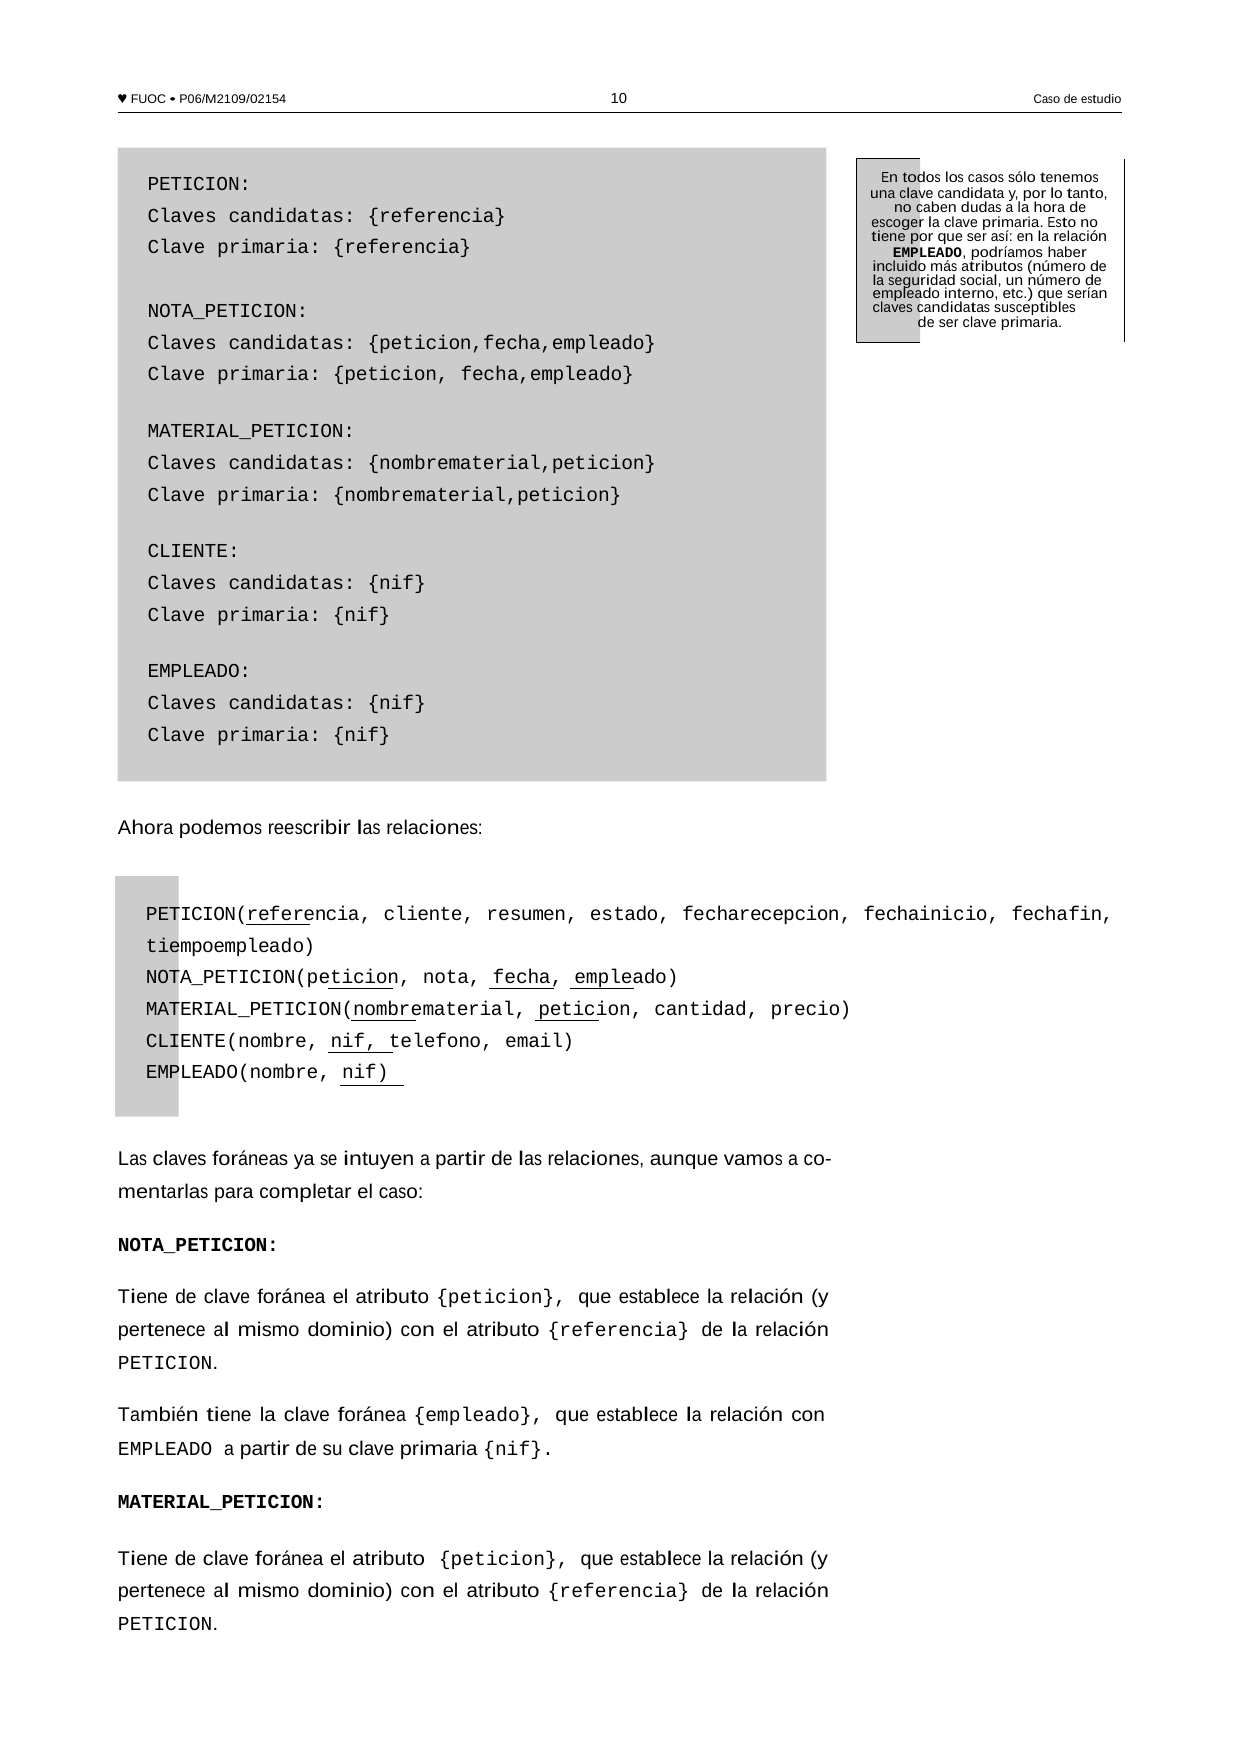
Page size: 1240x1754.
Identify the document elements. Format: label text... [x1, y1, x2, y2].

text una clave candidata y, por lo tanto, [921, 186, 1124, 201]
text En todos los casos sólo tenemos [921, 174, 1124, 186]
text MATERIAL_PETICION: [118, 1492, 1135, 1514]
text Ahora podemos reescribir las relaciones: [118, 820, 1135, 838]
text NOTA_PETICION: [118, 1234, 1135, 1257]
text Las claves foráneas ya se intuyen a partir de las relaciones, aunque vamos a co- [118, 1150, 1135, 1169]
text de ser clave primaria. [921, 316, 1124, 330]
text mentarlas para completar el caso: [118, 1180, 1135, 1202]
text  FUOC • P06/M2109/02154 10 Caso de estudio [118, 89, 1140, 106]
text NOTA_PETICION(peticion, nota, fecha, empleado) MATERIAL_PETICION(nombrematerial, peticion, cantidad, precio) CLIENTE(nombre, nif, telefono, email) [179, 967, 865, 1053]
text Tiene de clave foránea el atributo {peticion}, que establece la relación (y pertenece al mismo dominio) con el atributo {referencia} de la relación PETICION. [118, 1285, 829, 1375]
text EMPLEADO, podríamos haber incluido más atributos (número de la seguridad social, un número de empleado interno, etc.) que serían claves candidatas susceptibles [921, 245, 1113, 316]
text Tiene de clave foránea el atributo {peticion}, que establece la relación (y pertenece al mismo dominio) con el atributo {referencia} de la relación PETICION. [118, 1546, 829, 1636]
text También tiene la clave foránea {empleado}, que establece la relación con [118, 1403, 1135, 1427]
text EMPLEADO a partir de su clave primaria {nif}. [118, 1436, 1135, 1461]
text no caben dudas a la hora de escoger la clave primaria. Esto no tiene por que ser así: en la relación [921, 201, 1113, 245]
text PETICION(referencia, cliente, resumen, estado, fecharecepcion, fechainicio, fechafin, tiempoempleado) [179, 904, 1116, 958]
text EMPLEADO(nombre, nif) [179, 1062, 1135, 1084]
